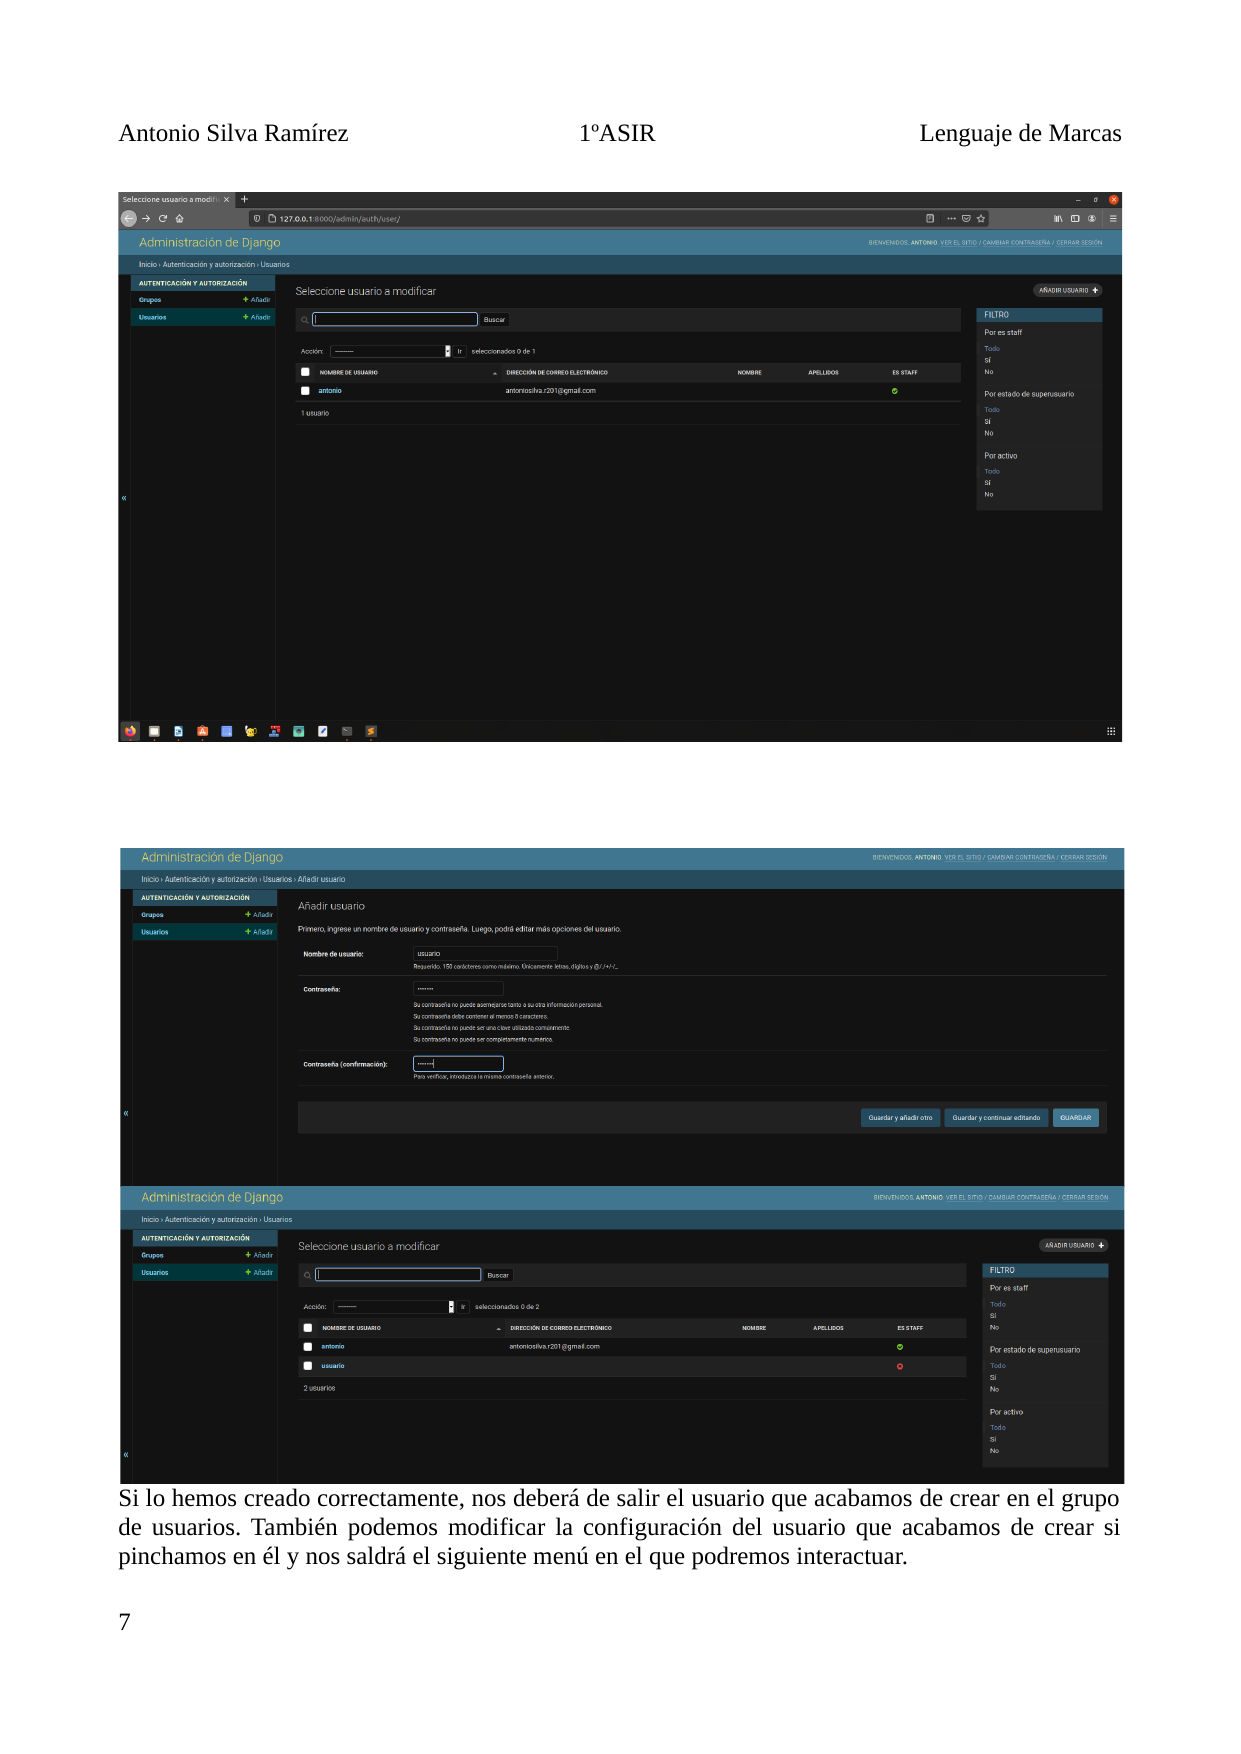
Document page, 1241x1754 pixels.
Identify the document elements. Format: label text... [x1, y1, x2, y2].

picture [120, 848, 1125, 1484]
picture [118, 192, 1123, 742]
text Si lo hemos creado correctamente, nos deberá de salir el usuario que acabamos de crear en el grupo de usuarios. También podemos modificar la configuración del usuario que acabamos de crear si pinchamos en él y nos saldrá el siguiente menú en el que podremos interactuar. [118, 828, 1122, 1569]
